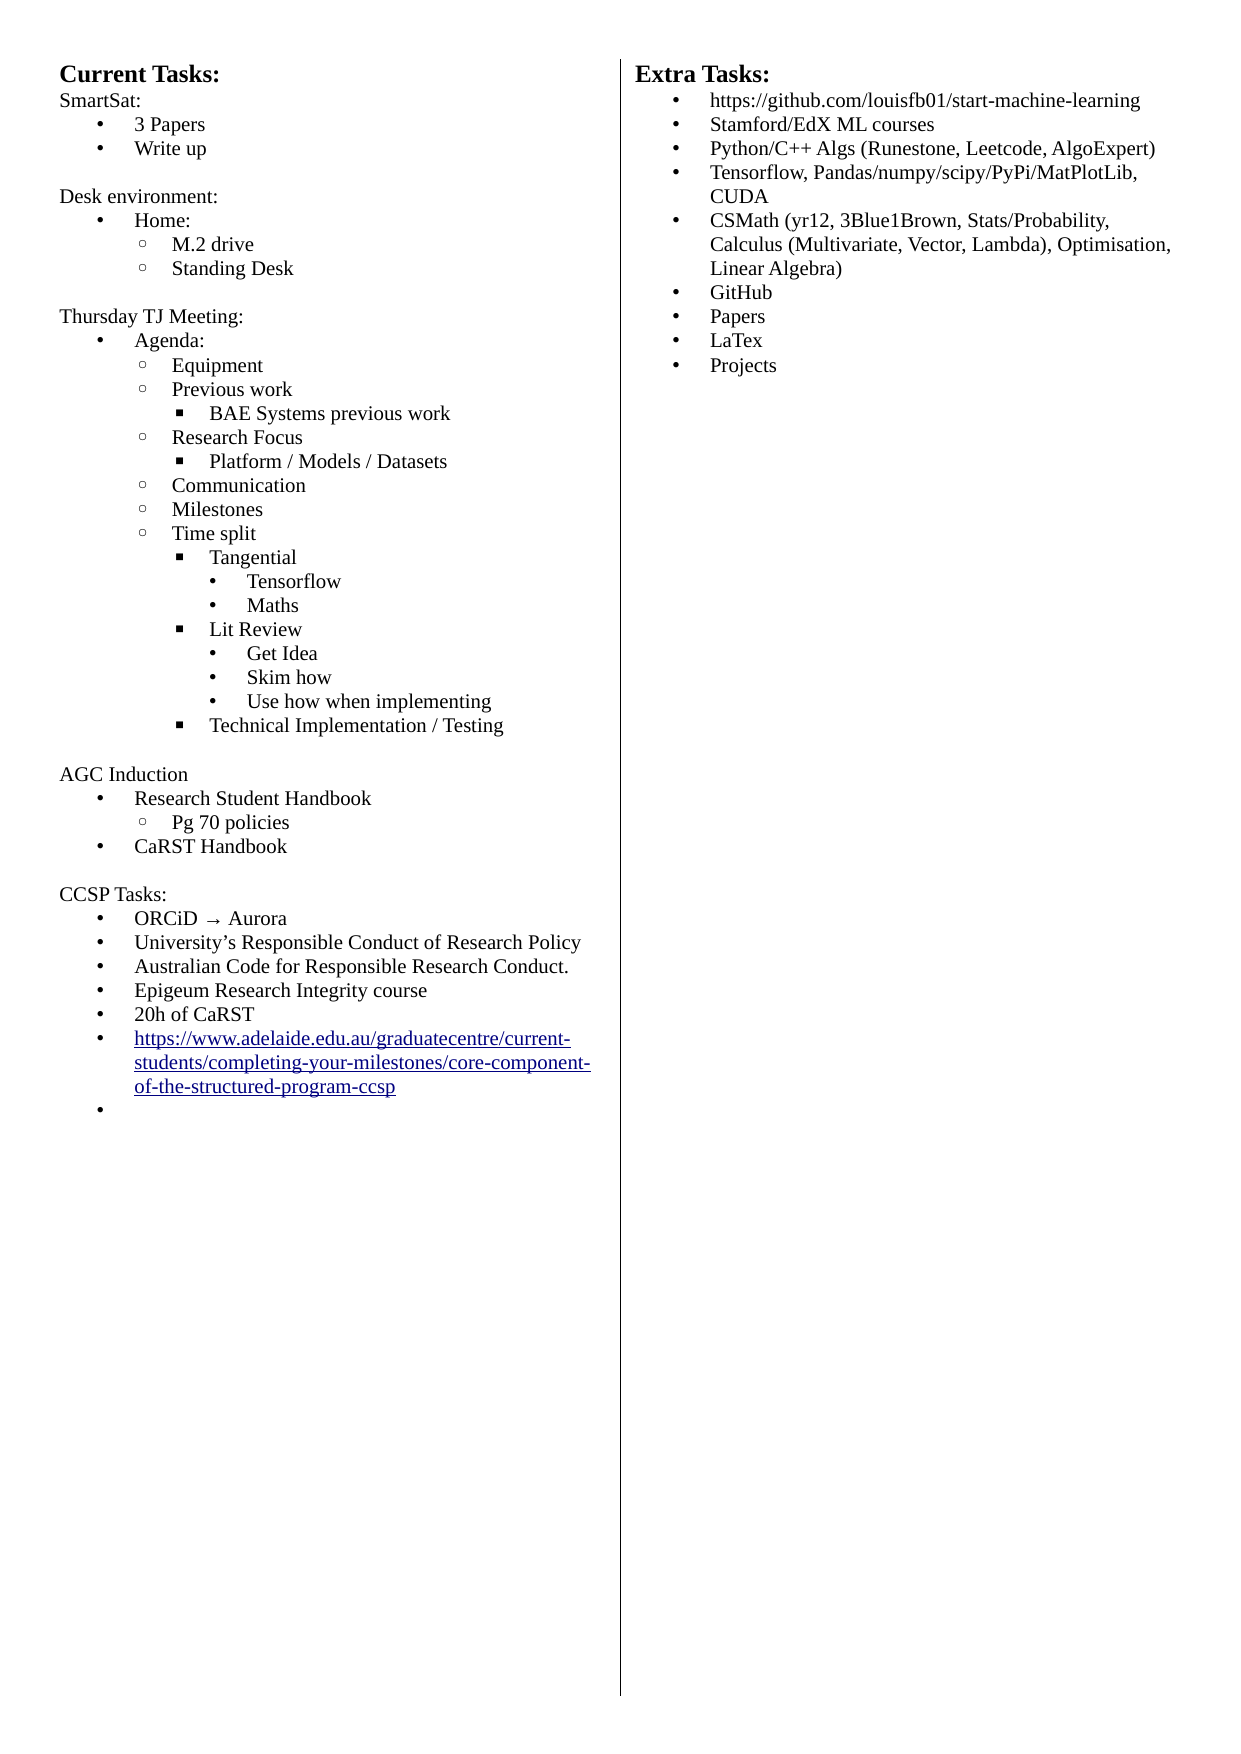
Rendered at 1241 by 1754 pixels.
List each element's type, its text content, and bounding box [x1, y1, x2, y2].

list CaRST Handbook [97, 834, 605, 858]
text SmartSat: [59, 88, 605, 112]
list University’s Responsible Conduct of Research Policy [97, 930, 605, 954]
list Platform / Models / Datasets [172, 449, 605, 473]
list BAE Systems previous work [172, 401, 605, 425]
list Stamford/EdX ML courses [672, 112, 1181, 136]
subtitle Extra Tasks: [635, 59, 1181, 88]
list CSMath (yr12, 3Blue1Brown, Stats/Probability, Calculus (Multivariate, Vector, Lambda), Optimisation, Linear Algebra) [672, 208, 1181, 280]
list Previous work [134, 377, 605, 401]
list Standing Desk [134, 256, 605, 280]
list 20h of CaRST [97, 1002, 605, 1026]
list Lit Review [172, 617, 605, 641]
text AGC Induction [59, 762, 605, 786]
list Research Student Handbook [97, 786, 605, 810]
list Pg 70 policies [134, 810, 605, 834]
list Technical Implementation / Testing [172, 713, 605, 737]
list M.2 drive [134, 232, 605, 256]
list Home: [97, 208, 605, 232]
list https://github.com/louisfb01/start-machine-learning [672, 88, 1181, 112]
list Communication [134, 473, 605, 497]
list ORCiD → Aurora [97, 906, 605, 930]
text CCSP Tasks: [59, 882, 605, 906]
list Skim how [209, 665, 605, 689]
text Thursday TJ Meeting: [59, 304, 605, 328]
list Maths [209, 593, 605, 617]
subtitle Current Tasks: [59, 59, 605, 88]
list Tangential [172, 545, 605, 569]
list Python/C++ Algs (Runestone, Leetcode, AlgoExpert) [672, 136, 1181, 160]
list Papers [672, 304, 1181, 328]
list Projects [672, 352, 1181, 377]
list https://www.adelaide.edu.au/graduatecentre/current-students/completing-your-milestones/core-component-of-the-structured-program-ccsp [97, 1026, 605, 1098]
list Australian Code for Responsible Research Conduct. [97, 954, 605, 978]
text Desk environment: [59, 184, 605, 208]
list Equipment [134, 352, 605, 377]
list Epigeum Research Integrity course [97, 978, 605, 1002]
list Time split [134, 521, 605, 545]
list Get Idea [209, 641, 605, 665]
list Tensorflow [209, 569, 605, 593]
list GitHub [672, 280, 1181, 304]
list LaTex [672, 328, 1181, 352]
list Milestones [134, 497, 605, 521]
list Use how when implementing [209, 689, 605, 713]
list Write up [97, 136, 605, 160]
list Research Focus [134, 425, 605, 449]
list 3 Papers [97, 112, 605, 136]
list Tensorflow, Pandas/numpy/scipy/PyPi/MatPlotLib, CUDA [672, 160, 1181, 208]
list Agenda: [97, 328, 605, 352]
